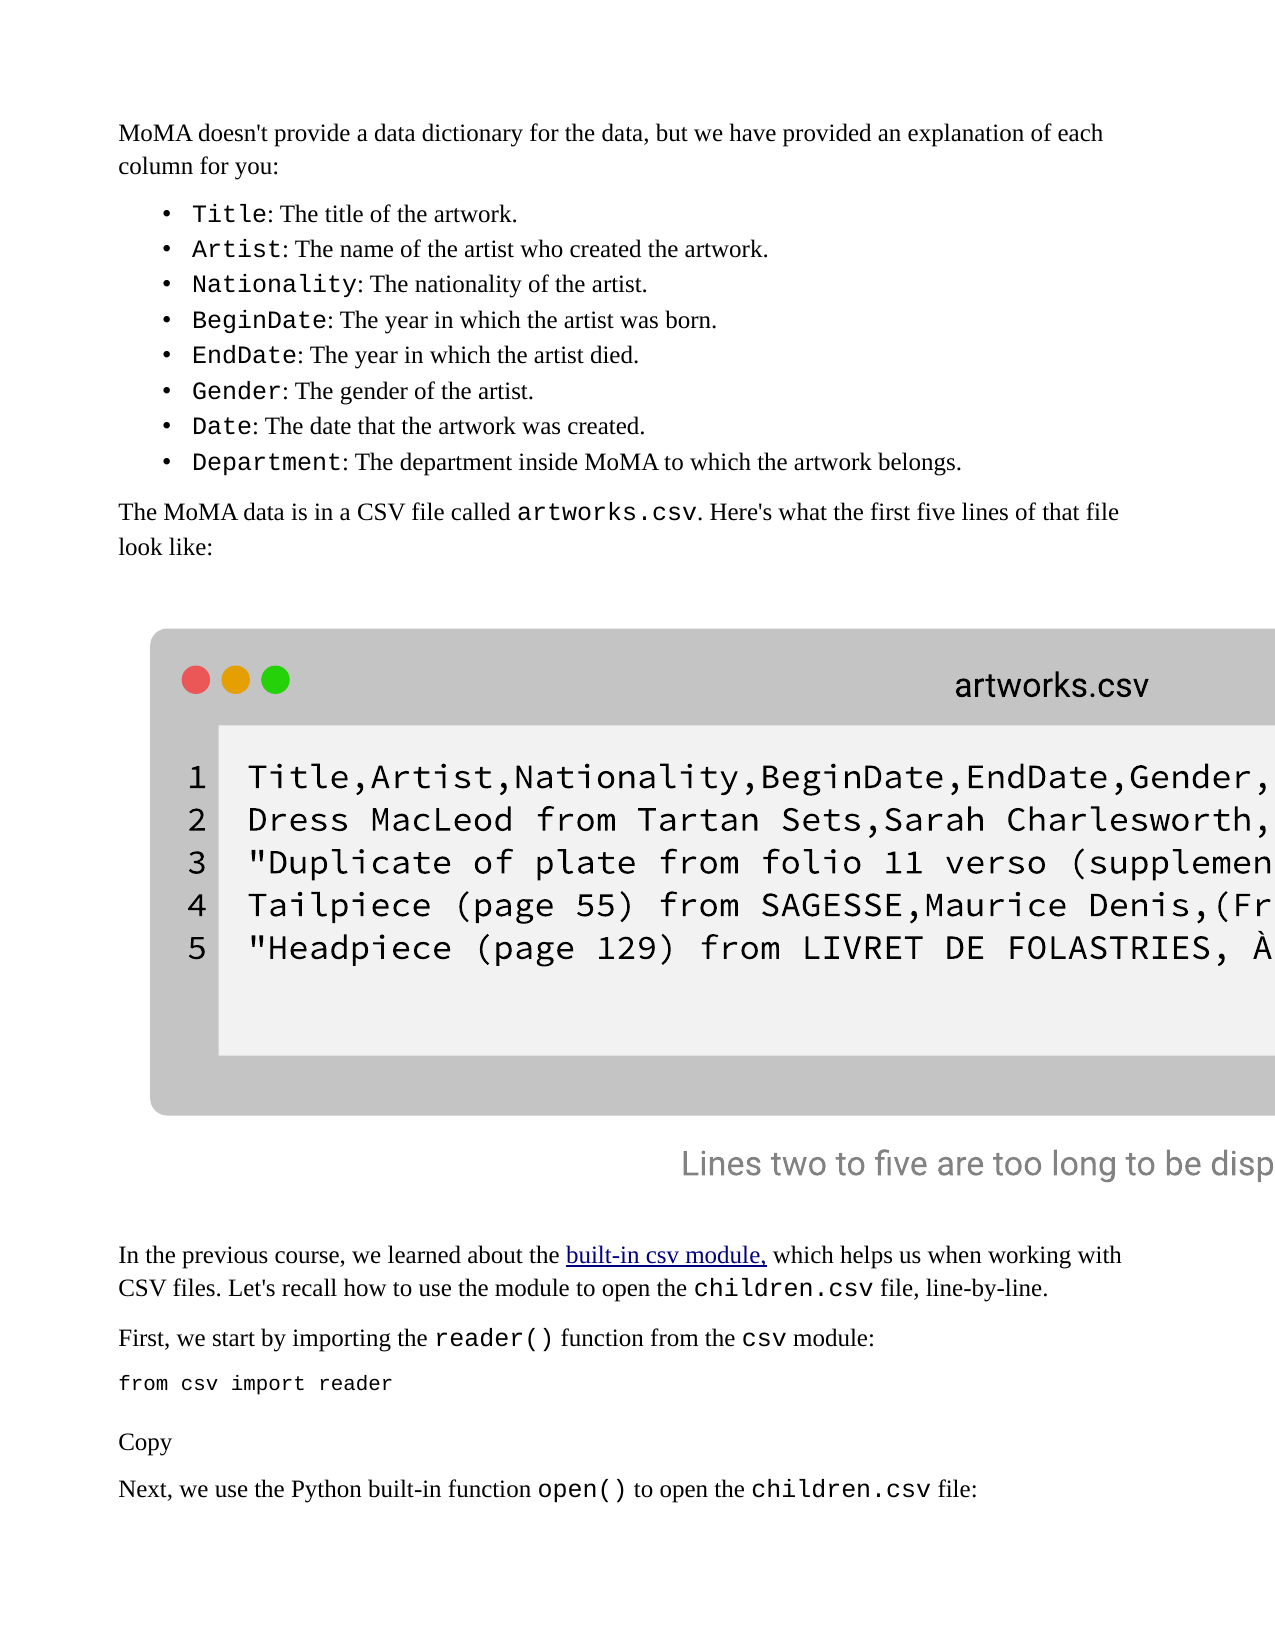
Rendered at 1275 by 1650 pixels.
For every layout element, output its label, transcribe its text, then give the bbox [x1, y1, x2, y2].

text from csv import reader [118, 1373, 1157, 1397]
list Department: The department inside MoMA to which the artwork belongs. [162, 447, 1157, 477]
list Artist: The name of the artist who created the artwork. [162, 234, 1157, 265]
list EndDate: The year in which the artist died. [162, 340, 1157, 371]
list Nationality: The nationality of the artist. [162, 269, 1157, 300]
text In the previous course, we learned about the built-in csv module, which helps us when working with CSV files. Let's recall how to use the module to open the children.csv file, line-by-line. [118, 1240, 1157, 1304]
list Title: The title of the artwork. [162, 199, 1157, 229]
text Copy [118, 1427, 1157, 1455]
list Gender: The gender of the artist. [162, 376, 1157, 407]
text First, we start by importing the reader() function from the csv module: [118, 1323, 1157, 1354]
text MoMA doesn't provide a data dictionary for the data, but we have provided an explanation of each column for you: [118, 118, 1157, 180]
list BeginDate: The year in which the artist was born. [162, 305, 1157, 336]
list Date: The date that the artwork was created. [162, 411, 1157, 442]
text The MoMA data is in a CSV file called artworks.csv. Here's what the first five lines of that file look like: [118, 497, 1157, 561]
text Next, we use the Python built-in function open() to open the children.csv file: [118, 1474, 1157, 1505]
